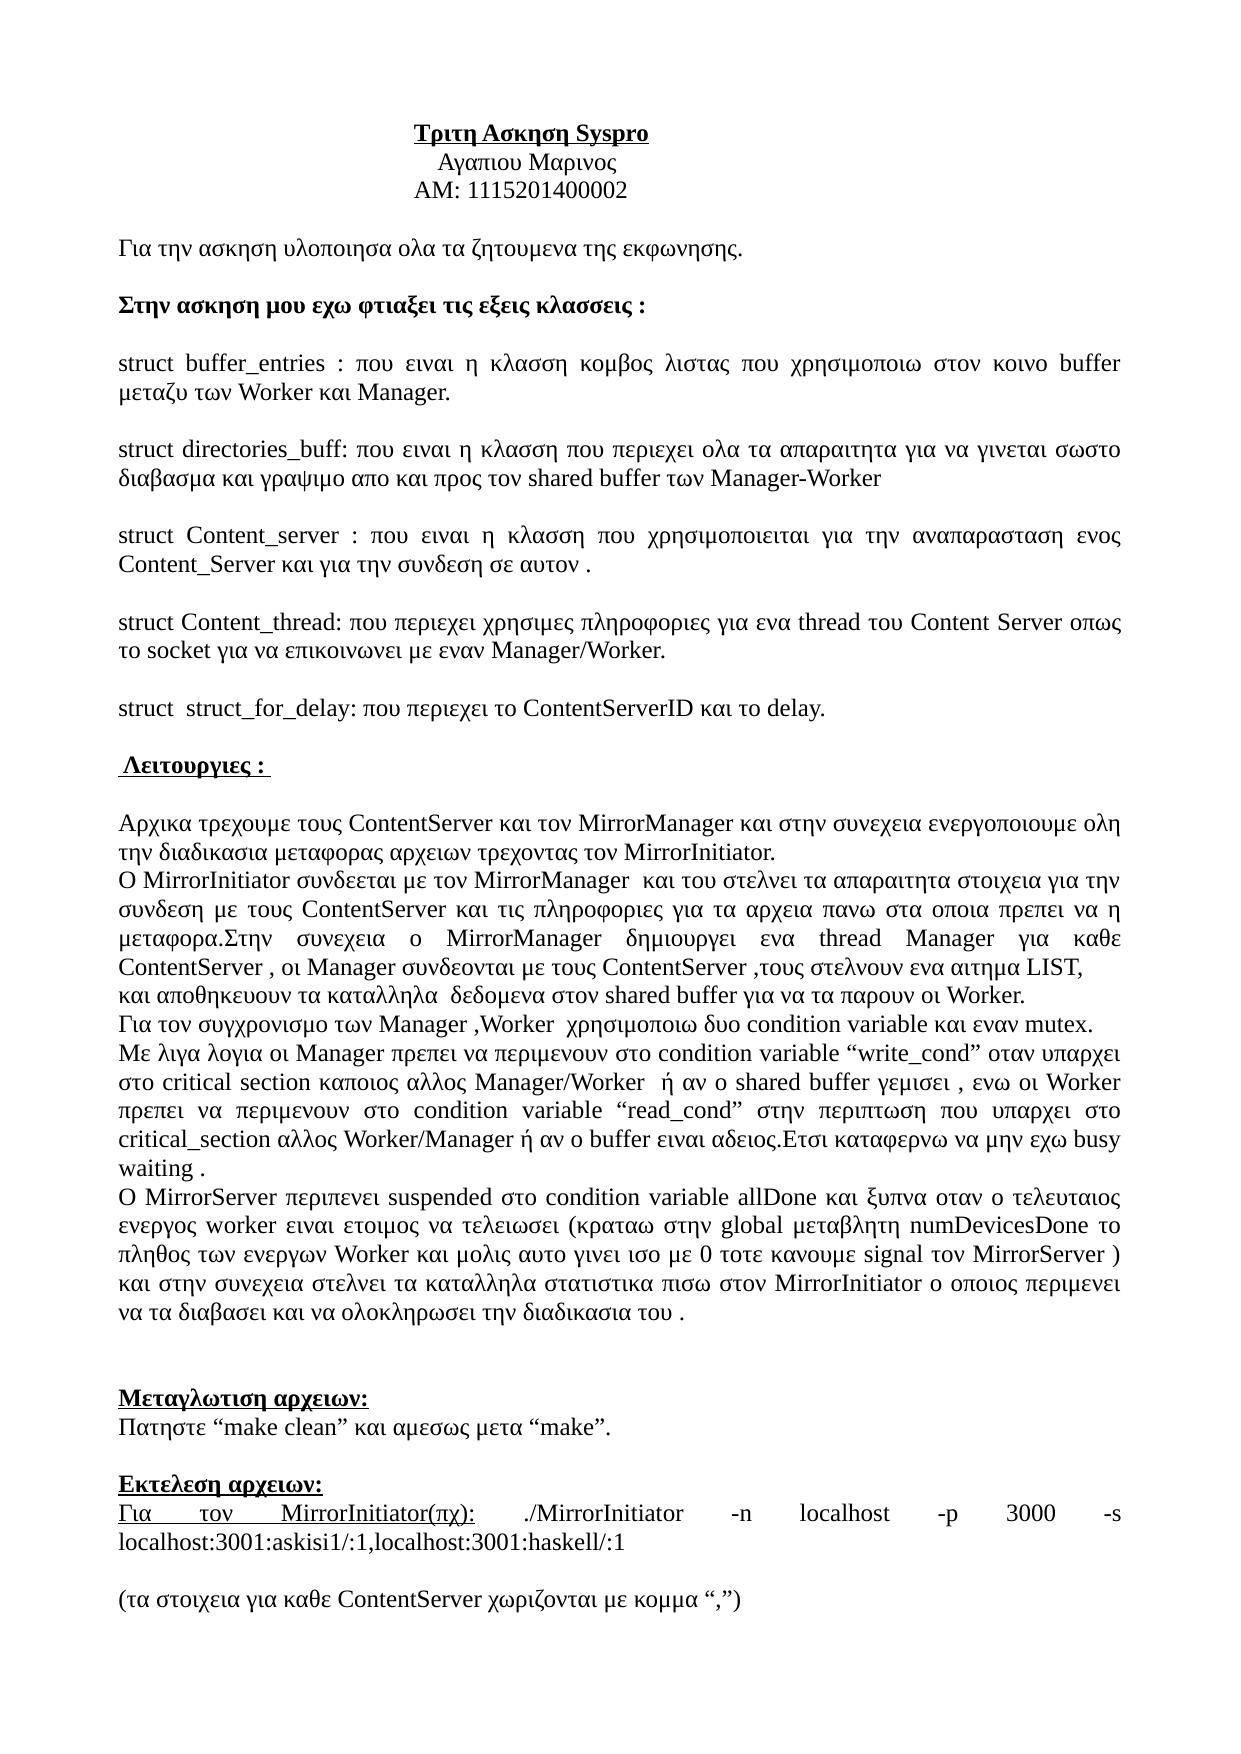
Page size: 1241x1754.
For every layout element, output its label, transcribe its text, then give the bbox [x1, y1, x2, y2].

text Πατηστε “make clean” και αμεσως μετα “make”. [118, 1412, 1122, 1441]
text ΑΜ: 1115201400002 [118, 176, 1122, 204]
text Για τον MirrorInitiator(πχ): ./MirrorInitiator -n localhost -p 3000 -s localhost:3001:askisi1/:1,localhost:3001:haskell/:1 [118, 1498, 1122, 1556]
text και αποθηκευουν τα καταλληλα δεδομενα στον shared buffer για να τα παρουν οι Worker. [118, 981, 1122, 1009]
text Ο ΜirrorServer περιπενει suspended στο condition variable allDone και ξυπνα οταν ο τελευταιος ενεργος worker ειναι ετοιμος να τελειωσει (κραταω στην global μεταβλητη numDevicesDone το πληθος των ενεργων Worker και μολις αυτο γινει ισο με 0 τοτε κανουμε signal τον MirrorServer ) και στην συνεχεια στελνει τα καταλληλα στατιστικα πισω στον MirrorInitiator ο οποιος περιμενει να τα διαβασει και να ολοκληρωσει την διαδικασια του . [118, 1182, 1122, 1326]
text struct buffer_entries : που ειναι η κλασση κομβος λιστας που χρησιμοποιω στον κοινο buffer μεταζυ των Worker και Manager. [118, 348, 1122, 406]
text Αγαπιου Μαρινος [118, 147, 1122, 176]
text Λειτουργιες : [118, 751, 1122, 779]
text Εκτελεση αρχειων: [118, 1469, 1122, 1498]
text Στην ασκηση μου εχω φτιαξει τις εξεις κλασσεις : [118, 291, 1122, 319]
text O MirrorInitiator συνδεεται με τον MirrorManager και του στελνει τα απαραιτητα στοιχεια για την συνδεση με τους ContentServer και τις πληροφοριες για τα αρχεια πανω στα οποια πρεπει να η μεταφορα.Στην συνεχεια ο MirrorManager δημιουργει ενα thread Manager για καθε ContentServer , οι Manager συνδεονται με τους ContentServer ,τους στελνουν ενα αιτημα LIST, [118, 866, 1122, 981]
text Με λιγα λογια οι Manager πρεπει να περιμενουν στο condition variable “write_cond” οταν υπαρχει στο critical section καποιος αλλος Manager/Worker ή αν ο shared buffer γεμισει , ενω οι Worker πρεπει να περιμενουν στο condition variable “read_cond” στην περιπτωση που υπαρχει στο critical_section αλλος Worker/Manager ή αν ο buffer ειναι αδειος.Ετσι καταφερνω να μην εχω busy waiting . [118, 1038, 1122, 1182]
text Τριτη Ασκηση Syspro [118, 118, 1122, 147]
text Μεταγλωτιση αρχειων: [118, 1383, 1122, 1412]
text struct Content_thread: που περιεχει χρησιμες πληροφοριες για ενα thread του Content Server οπως το socket για να επικοινωνει με εναν Manager/Worker. [118, 607, 1122, 664]
text struct directories_buff: που ειναι η κλασση που περιεχει ολα τα απαραιτητα για να γινεται σωστο διαβασμα και γραψιμο απο και προς τον shared buffer των Manager-Worker [118, 434, 1122, 492]
text (τα στοιχεια για καθε ContentServer χωριζονται με κομμα “,”) [118, 1584, 1122, 1613]
text Για την ασκηση υλοποιησα ολα τα ζητουμενα της εκφωνησης. [118, 233, 1122, 262]
text struct Content_server : που ειναι η κλασση που χρησιμοποιειται για την αναπαρασταση ενος Content_Server και για την συνδεση σε αυτον . [118, 521, 1122, 578]
text Αρχικα τρεχουμε τους ContentServer και τον MirrorManager και στην συνεχεια ενεργοποιουμε ολη την διαδικασια μεταφορας αρχειων τρεχοντας τον MirrorInitiator. [118, 808, 1122, 866]
text struct struct_for_delay: που περιεχει το ContentServerID και το delay. [118, 693, 1122, 722]
text Για τον συγχρονισμο των Manager ,Worker χρησιμοποιω δυο condition variable και εναν mutex. [118, 1009, 1122, 1038]
